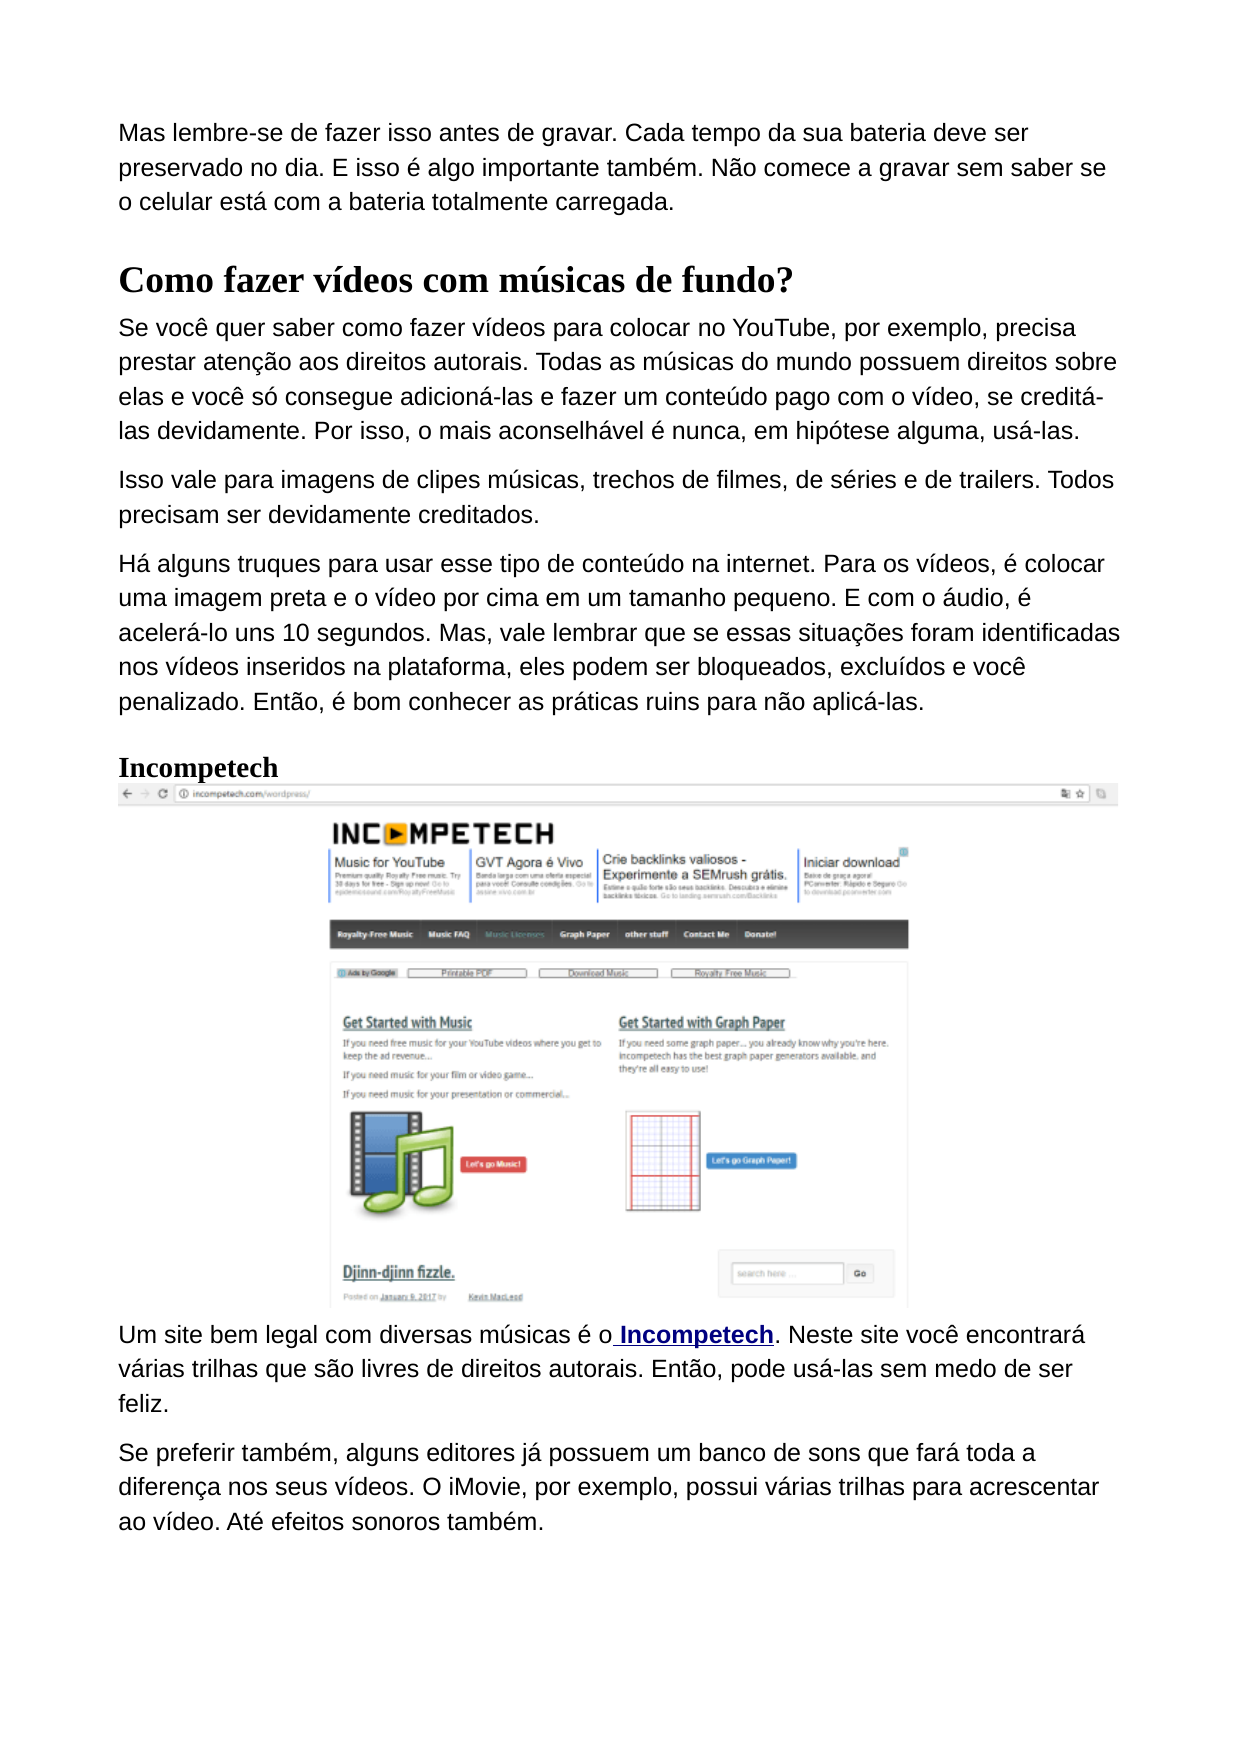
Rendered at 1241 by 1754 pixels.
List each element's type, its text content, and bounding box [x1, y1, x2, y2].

subtitle Como fazer vídeos com músicas de fundo? [118, 257, 1122, 300]
subtitle Incompetech [118, 750, 1122, 1307]
text Se preferir também, alguns editores já possuem um banco de sons que fará toda a diferença nos seus vídeos. O iMovie, por exemplo, possui várias trilhas para acrescentar ao vídeo. Até efeitos sonoros também. [118, 1438, 1122, 1535]
text Se você quer saber como fazer vídeos para colocar no YouTube, por exemplo, precisa prestar atenção aos direitos autorais. Todas as músicas do mundo possuem direitos sobre elas e você só consegue adicioná-las e fazer um conteúdo pago com o vídeo, se creditá-las devidamente. Por isso, o mais aconselhável é nunca, em hipótese alguma, usá-las. [118, 313, 1122, 445]
text Isso vale para imagens de clipes músicas, trechos de filmes, de séries e de trailers. Todos precisam ser devidamente creditados. [118, 465, 1122, 528]
text Mas lembre-se de fazer isso antes de gravar. Cada tempo da sua bateria deve ser preservado no dia. E isso é algo importante também. Não comece a gravar sem saber se o celular está com a bateria totalmente carregada. [118, 118, 1122, 216]
picture [118, 783, 1119, 1308]
text Há alguns truques para usar esse tipo de conteúdo na internet. Para os vídeos, é colocar uma imagem preta e o vídeo por cima em um tamanho pequeno. E com o áudio, é acelerá-lo uns 10 segundos. Mas, vale lembrar que se essas situações foram identificadas nos vídeos inseridos na plataforma, eles podem ser bloqueados, excluídos e você penalizado. Então, é bom conhecer as práticas ruins para não aplicá-las. [118, 549, 1122, 715]
text Um site bem legal com diversas músicas é o Incompetech. Neste site você encontrará várias trilhas que são livres de direitos autorais. Então, pode usá-las sem medo de ser feliz. [118, 1320, 1122, 1417]
